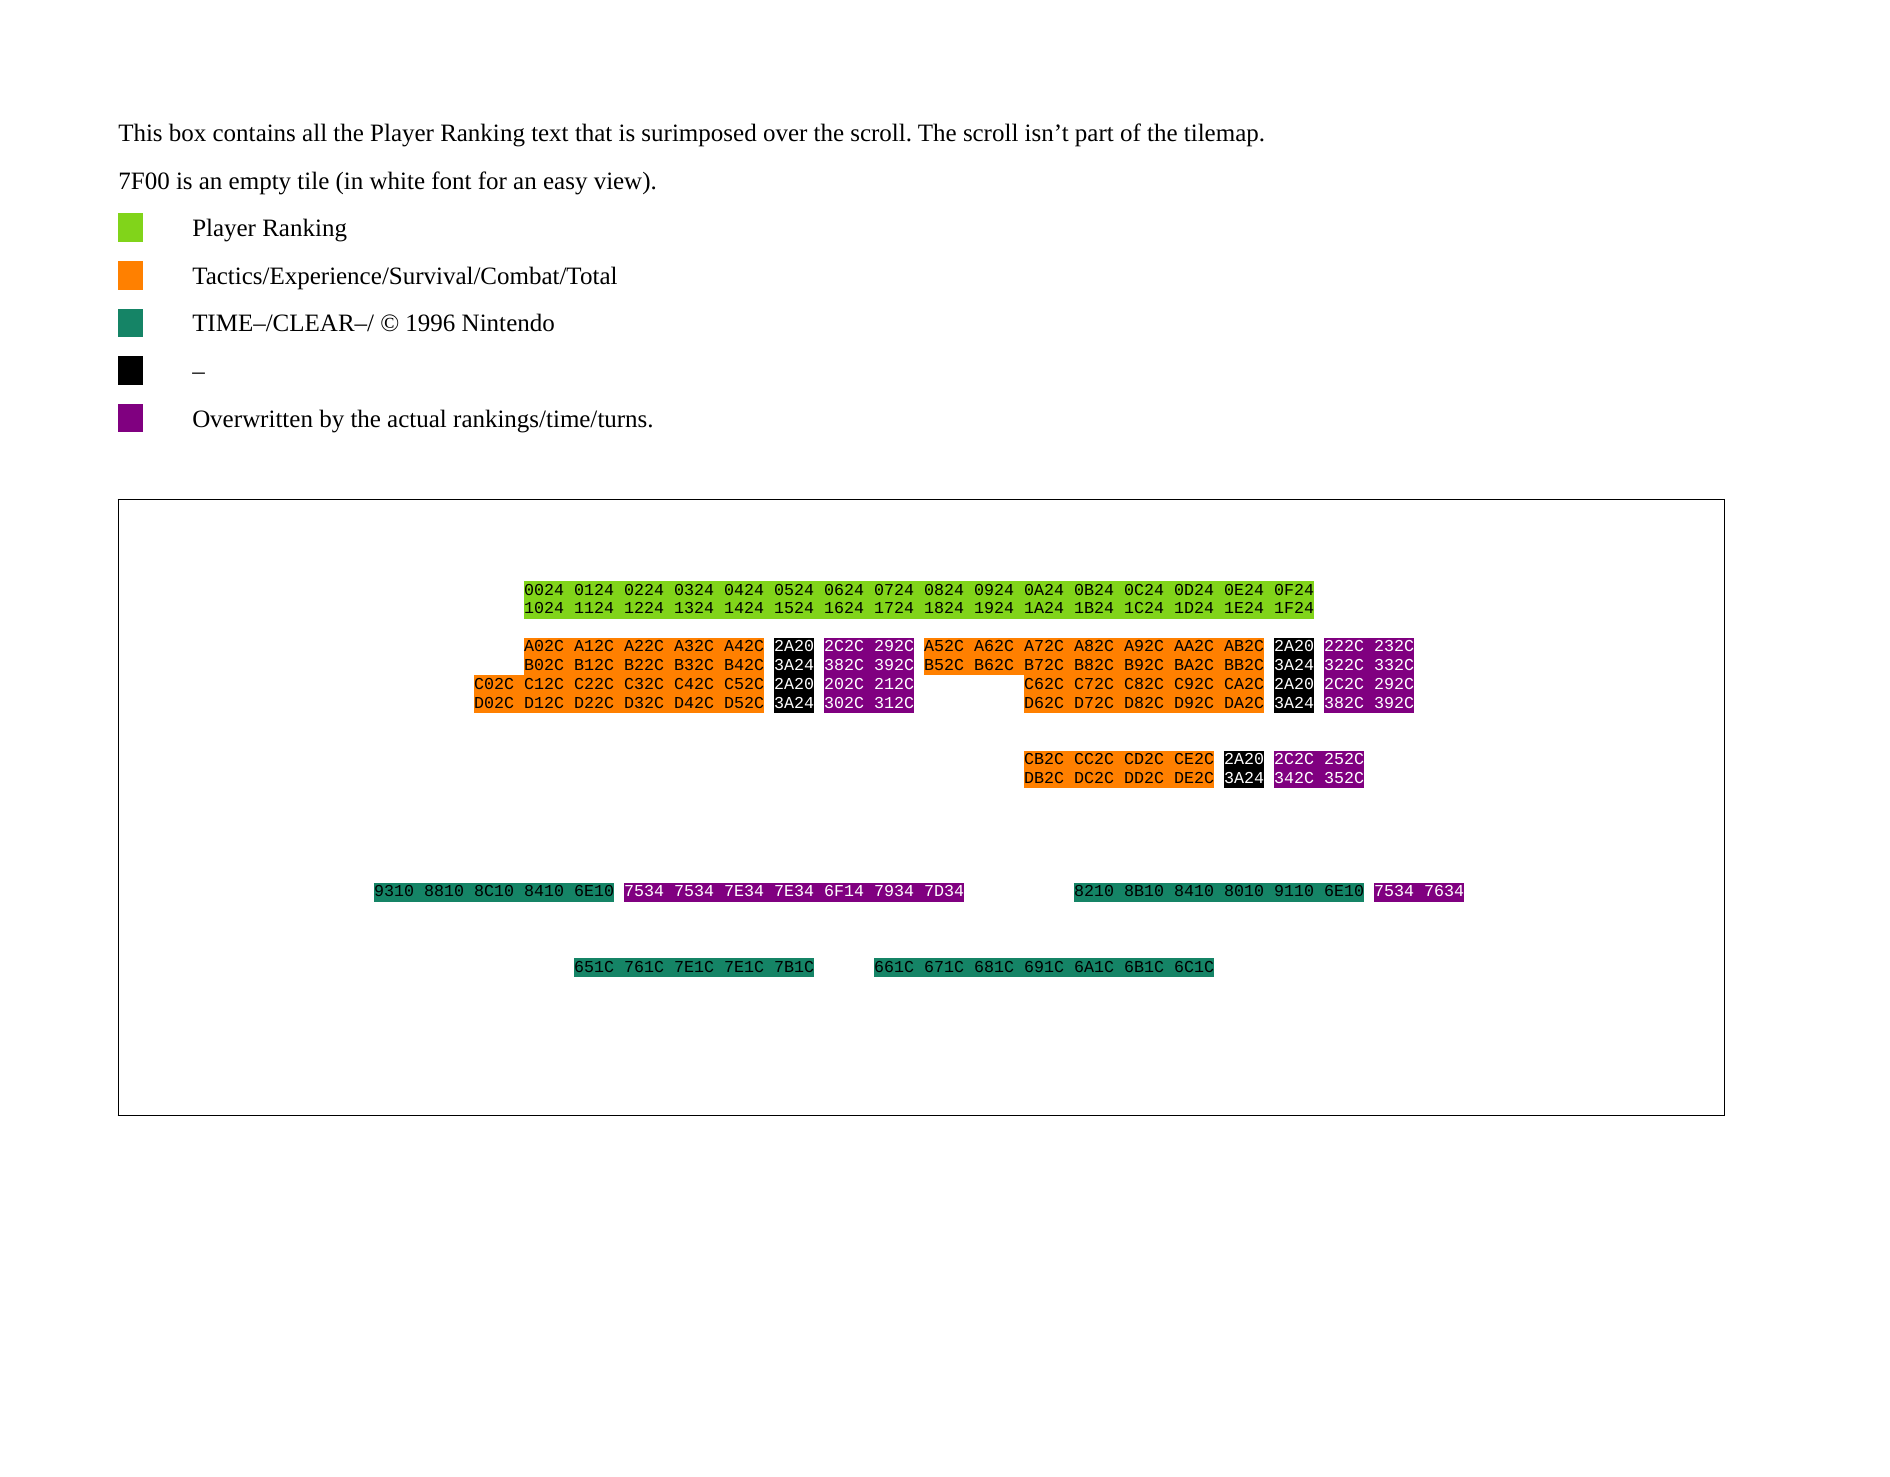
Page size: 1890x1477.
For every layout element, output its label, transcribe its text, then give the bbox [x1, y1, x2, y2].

text TIME–/CLEAR–/ © 1996 Nintendo [118, 308, 1772, 337]
text – [118, 356, 1772, 385]
text This box contains all the Player Ranking text that is surimposed over the scroll. The scroll isn’t part of the tilemap. [118, 118, 1772, 147]
table_header 7F00 7F00 7F00 7F00 7F00 7F00 7F00 7F00 7F00 7F00 7F00 7F00 7F00 7F00 7F00 7F00 7F00 7F00 7F00 7F00 7F00 7F00 7F00 7F00 7F00 7F00 7F00 7F00 7F00 7F00 7F00 7F00 7F00 7F00 7F00 7F00 7F00 7F00 7F00 7F00 7F00 7F00 7F00 7F00 7F00 7F00 7F00 7F00 7F00 7F00 7F00 7F00 7F00 7F00 7F00 7F00 7F00 7F00 7F00 7F00 7F00 7F00 7F00 7F00 7F00 7F00 7F00 7F00 7F00 7F00 7F00 7F00 7F00 7F00 7F00 7F00 7F00 7F00 7F00 7F00 7F00 7F00 7F00 7F00 7F00 7F00 7F00 7F00 7F00 7F00 7F00 7F00 7F00 7F00 7F00 7F00 7F00 7F00 7F00 7F00 7F00 7F00 7F00 7F00 7F00 7F00 7F00 7F00 7F00 7F00 7F00 7F00 7F00 7F00 7F00 7F00 7F00 7F00 7F00 7F00 7F00 7F00 7F00 7F00 7F00 7F00 7F00 7F00 7F00 7F00 7F00 7F00 7F00 7F00 7F00 7F00 0024 0124 0224 0324 0424 0524 0624 0724 0824 0924 0A24 0B24 0C24 0D24 0E24 0F24 7F00 7F00 7F00 7F00 7F00 7F00 7F00 7F00 7F00 7F00 7F00 7F00 7F00 7F00 7F00 7F00 1024 1124 1224 1324 1424 1524 1624 1724 1824 1924 1A24 1B24 1C24 1D24 1E24 1F24 7F00 7F00 7F00 7F00 7F00 7F00 7F00 7F00 7F00 7F00 7F00 7F00 7F00 7F00 7F00 7F00 7F00 7F00 7F00 7F00 7F00 7F00 7F00 7F00 7F00 7F00 7F00 7F00 7F00 7F00 7F00 7F00 7F00 7F00 7F00 7F00 7F00 7F00 7F00 7F00 7F00 7F00 7F00 7F00 7F00 7F00 7F00 7F00 A02C A12C A22C A32C A42C 2A20 2C2C 292C A52C A62C A72C A82C A92C AA2C AB2C 2A20 222C 232C 7F00 7F00 7F00 7F00 7F00 7F00 7F00 7F00 7F00 7F00 7F00 7F00 7F00 7F00 B02C B12C B22C B32C B42C 3A24 382C 392C B52C B62C B72C B82C B92C BA2C BB2C 3A24 322C 332C 7F00 7F00 7F00 7F00 7F00 7F00 7F00 7F00 7F00 7F00 7F00 7F00 7F00 C02C C12C C22C C32C C42C C52C 2A20 202C 212C 7F00 7F00 C62C C72C C82C C92C CA2C 2A20 2C2C 292C 7F00 7F00 7F00 7F00 7F00 7F00 7F00 7F00 7F00 7F00 7F00 7F00 7F00 D02C D12C D22C D32C D42C D52C 3A24 302C 312C 7F00 7F00 D62C D72C D82C D92C DA2C 3A24 382C 392C 7F00 7F00 7F00 7F00 7F00 7F00 7F00 7F00 7F00 7F00 7F00 7F00 7F00 7F00 7F00 7F00 7F00 7F00 7F00 7F00 7F00 7F00 7F00 7F00 7F00 7F00 7F00 7F00 7F00 7F00 7F00 7F00 7F00 7F00 7F00 7F00 7F00 7F00 7F00 7F00 7F00 7F00 7F00 7F00 7F00 7F00 7F00 7F00 7F00 7F00 7F00 7F00 7F00 7F00 7F00 7F00 7F00 7F00 7F00 7F00 7F00 7F00 7F00 7F00 7F00 7F00 7F00 7F00 7F00 7F00 7F00 7F00 7F00 7F00 7F00 7F00 7F00 7F00 7F00 7F00 7F00 7F00 7F00 7F00 7F00 7F00 7F00 7F00 CB2C CC2C CD2C CE2C 2A20 2C2C 252C 7F00 7F00 7F00 7F00 7F00 7F00 7F00 7F00 7F00 7F00 7F00 7F00 7F00 7F00 7F00 7F00 7F00 7F00 7F00 7F00 7F00 7F00 7F00 7F00 7F00 DB2C DC2C DD2C DE2C 3A24 342C 352C 7F00 7F00 7F00 7F00 7F00 7F00 7F00 7F00 7F00 7F00 7F00 7F00 7F00 7F00 7F00 7F00 7F00 7F00 7F00 7F00 7F00 7F00 7F00 7F00 7F00 7F00 7F00 7F00 7F00 7F00 7F00 7F00 7F00 7F00 7F00 7F00 7F00 7F00 7F00 7F00 7F00 7F00 7F00 7F00 7F00 7F00 7F00 7F00 7F00 7F00 7F00 7F00 7F00 7F00 7F00 7F00 7F00 7F00 7F00 7F00 7F00 7F00 7F00 7F00 7F00 7F00 7F00 7F00 7F00 7F00 7F00 7F00 7F00 7F00 7F00 7F00 7F00 7F00 7F00 7F00 7F00 7F00 7F00 7F00 7F00 7F00 7F00 7F00 7F00 7F00 7F00 7F00 7F00 7F00 7F00 7F00 7F00 7F00 7F00 7F00 7F00 7F00 7F00 7F00 7F00 7F00 7F00 7F00 7F00 7F00 7F00 7F00 7F00 7F00 7F00 7F00 7F00 7F00 7F00 7F00 7F00 7F00 7F00 7F00 7F00 7F00 7F00 7F00 7F00 7F00 7F00 7F00 7F00 7F00 7F00 7F00 7F00 7F00 7F00 7F00 7F00 7F00 7F00 7F00 7F00 7F00 7F00 7F00 7F00 7F00 7F00 7F00 7F00 7F00 7F00 7F00 7F00 7F00 7F00 7F00 7F00 7F00 7F00 7F00 7F00 7F00 7F00 7F00 7F00 7F00 7F00 7F00 9310 8810 8C10 8410 6E10 7534 7534 7E34 7E34 6F14 7934 7D34 7F00 7F00 8210 8B10 8410 8010 9110 6E10 7534 7634 7F00 7F00 7F00 7F00 7F00 7F00 7F00 7F00 7F00 7F00 7F00 7F00 7F00 7F00 7F00 7F00 7F00 7F00 7F00 7F00 7F00 7F00 7F00 7F00 7F00 7F00 7F00 7F00 7F00 7F00 7F00 7F00 7F00 7F00 7F00 7F00 7F00 7F00 7F00 7F00 7F00 7F00 7F00 7F00 7F00 7F00 7F00 7F00 7F00 7F00 7F00 7F00 7F00 7F00 7F00 7F00 7F00 7F00 7F00 7F00 7F00 7F00 7F00 7F00 7F00 7F00 7F00 7F00 7F00 7F00 7F00 7F00 7F00 7F00 7F00 7F00 7F00 7F00 7F00 7F00 7F00 7F00 7F00 7F00 7F00 7F00 7F00 7F00 7F00 7F00 7F00 7F00 7F00 7F00 7F00 7F00 7F00 7F00 7F00 7F00 7F00 7F00 7F00 7F00 7F00 7F00 7F00 7F00 7F00 7F00 651C 761C 7E1C 7E1C 7B1C 7F00 661C 671C 681C 691C 6A1C 6B1C 6C1C 7F00 7F00 7F00 7F00 7F00 7F00 7F00 7F00 7F00 7F00 7F00 7F00 7F00 7F00 7F00 7F00 7F00 7F00 7F00 7F00 7F00 7F00 7F00 7F00 7F00 7F00 7F00 7F00 7F00 7F00 7F00 7F00 7F00 7F00 7F00 7F00 7F00 7F00 7F00 7F00 7F00 7F00 7F00 7F00 7F00 7F00 7F00 7F00 7F00 7F00 7F00 7F00 7F00 7F00 7F00 7F00 7F00 7F00 7F00 7F00 7F00 7F00 7F00 7F00 7F00 7F00 7F00 7F00 7F00 7F00 7F00 7F00 7F00 7F00 7F00 7F00 7F00 7F00 7F00 7F00 7F00 7F00 7F00 7F00 7F00 7F00 7F00 7F00 7F00 7F00 7F00 7F00 7F00 7F00 7F00 7F00 7F00 7F00 7F00 7F00 7F00 7F00 7F00 7F00 7F00 7F00 7F00 7F00 7F00 7F00 7F00 7F00 7F00 7F00 7F00 7F00 7F00 7F00 7F00 7F00 7F00 7F00 7F00 7F00 7F00 7F00 7F00 7F00 7F00 7F00 7F00 7F00 7F00 7F00 7F00 7F00 7F00 7F00 7F00 7F00 7F00 7F00 7F00 7F00 7F00 7F00 7F00 7F00 7F00 7F00 7F00 7F00 7F00 7F00 7F00 7F00 7F00 7F00 7F00 7F00 7F00 7F00 7F00 7F00 7F00 7F00 7F00 7F00 7F00 7F00 7F00 7F00 7F00 7F00 7F00 7F00 7F00 7F00 7F00 7F00 7F00 7F00 7F00 7F00 7F00 7F00 7F00 7F00 7F00 7F00 7F00 7F00 7F00 7F00 7F00 7F00 7F00 7F00 7F00 7F00 7F00 7F00 7F00 7F00 7F00 7F00 7F00 7F00 7F00 7F00 7F00 7F00 7F00 7F00 7F00 7F00 7F00 7F00 7F00 7F00 7F00 7F00 7F00 7F00 7F00 7F00 7F00 7F00 7F00 7F00 7F00 7F00 7F00 7F00 [119, 500, 1724, 1115]
text Tactics/Experience/Survival/Combat/Total [118, 261, 1772, 290]
text 7F00 is an empty tile (in white font for an easy view). [118, 166, 1772, 194]
text Player Ranking [118, 213, 1772, 242]
text Overwritten by the actual rankings/time/turns. [118, 404, 1772, 432]
